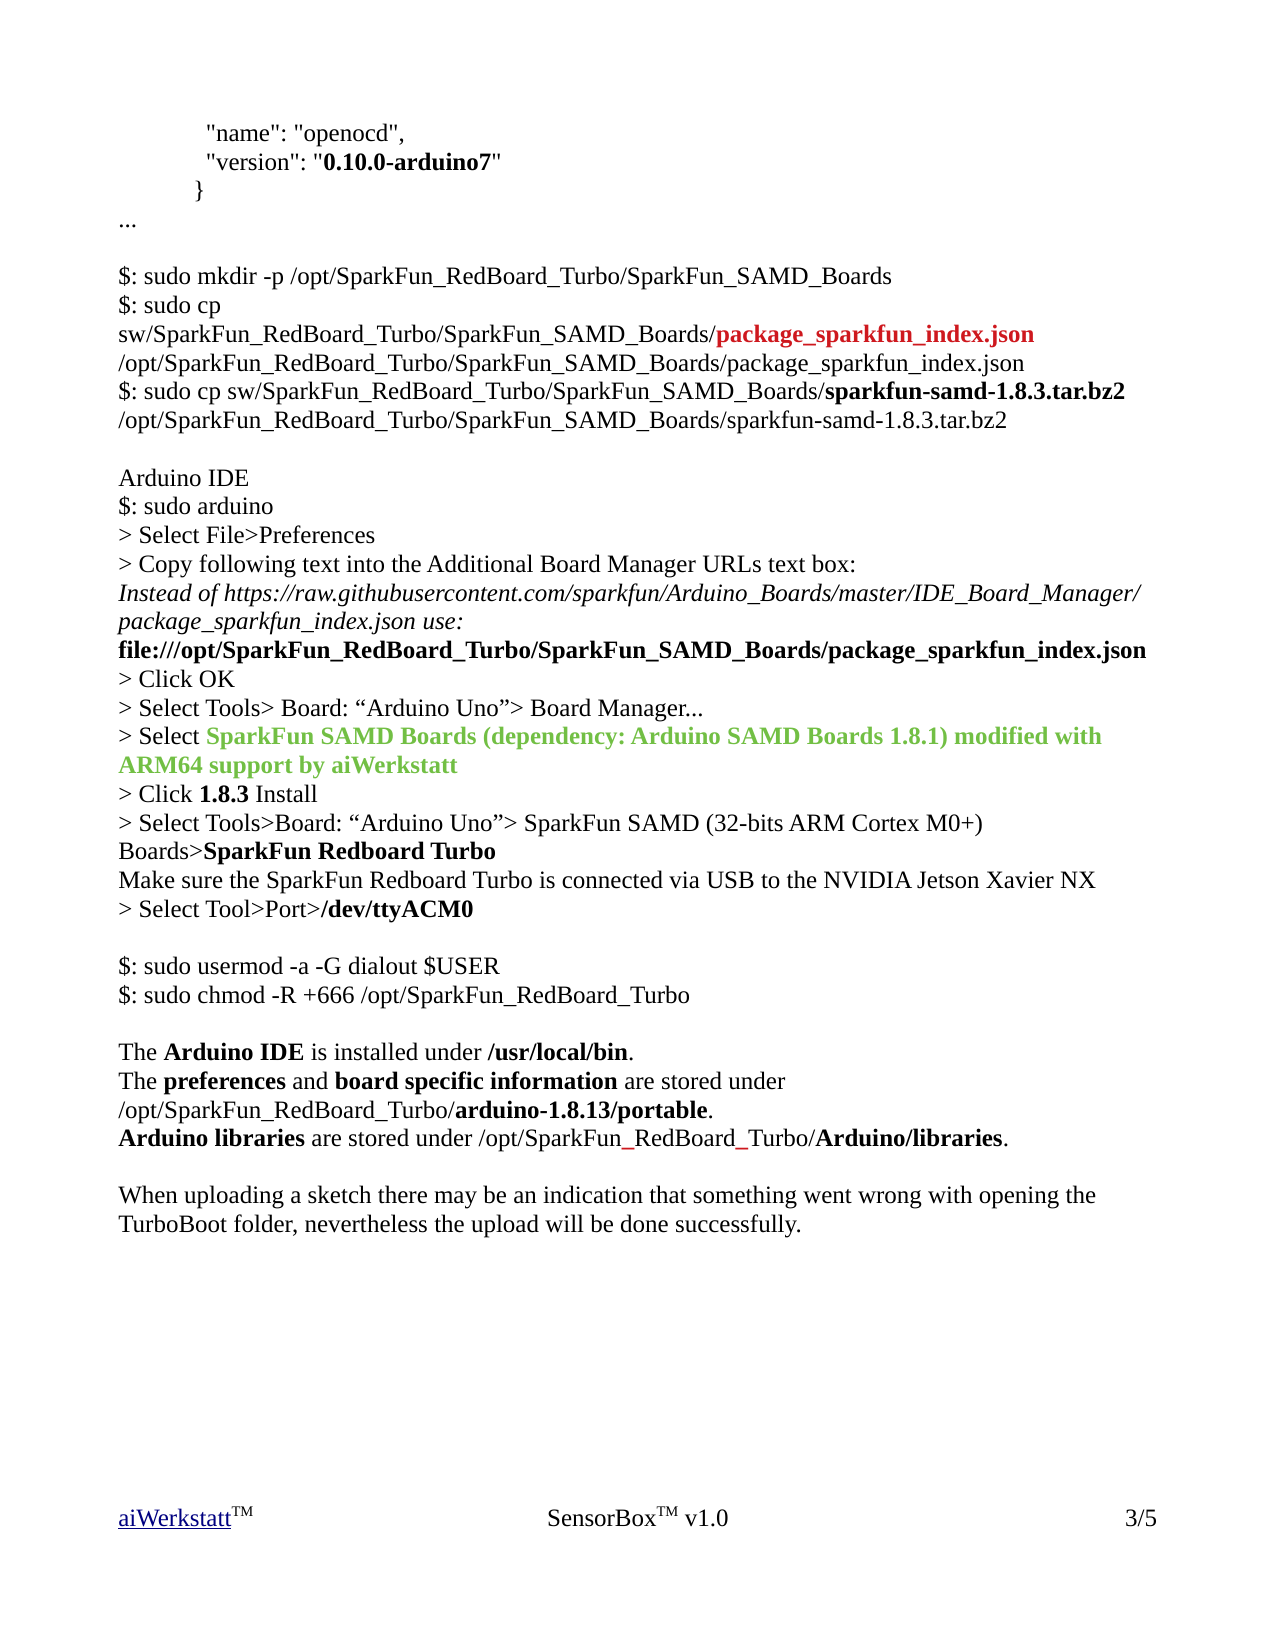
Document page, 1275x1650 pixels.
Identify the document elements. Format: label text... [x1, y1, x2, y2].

text > Select Tools>Board: “Arduino Uno”> SparkFun SAMD (32-bits ARM Cortex M0+) Boards>SparkFun Redboard Turbo [118, 808, 1157, 865]
text $: sudo usermod -a -G dialout $USER [118, 951, 1157, 980]
text > Select Tool>Port>/dev/ttyACM0 [118, 894, 1157, 923]
text > Copy following text into the Additional Board Manager URLs text box: [118, 549, 1157, 578]
text $: sudo mkdir -p /opt/SparkFun_RedBoard_Turbo/SparkFun_SAMD_Boards [118, 261, 1157, 290]
text > Select SparkFun SAMD Boards (dependency: Arduino SAMD Boards 1.8.1) modified with ARM64 support by aiWerkstatt [118, 721, 1157, 779]
text $: sudo chmod -R +666 /opt/SparkFun_RedBoard_Turbo [118, 980, 1157, 1008]
text $: sudo cp sw/SparkFun_RedBoard_Turbo/SparkFun_SAMD_Boards/sparkfun-samd-1.8.3.tar.bz2 /opt/SparkFun_RedBoard_Turbo/SparkFun_SAMD_Boards/sparkfun-samd-1.8.3.tar.bz2 [118, 376, 1157, 434]
text > Click OK [118, 664, 1157, 693]
text The preferences and board specific information are stored under /opt/SparkFun_RedBoard_Turbo/arduino-1.8.13/portable. [118, 1066, 1157, 1123]
text } [118, 176, 1157, 204]
text Arduino IDE [118, 463, 1157, 491]
text "version": "0.10.0-arduino7" [118, 147, 1157, 176]
text $: sudo cp sw/SparkFun_RedBoard_Turbo/SparkFun_SAMD_Boards/package_sparkfun_index.json /opt/SparkFun_RedBoard_Turbo/SparkFun_SAMD_Boards/package_sparkfun_index.json [118, 290, 1157, 376]
text > Click 1.8.3 Install [118, 779, 1157, 808]
text Instead of https://raw.githubusercontent.com/sparkfun/Arduino_Boards/master/IDE_Board_Manager/package_sparkfun_index.json use: [118, 578, 1157, 635]
text > Select Tools> Board: “Arduino Uno”> Board Manager... [118, 693, 1157, 721]
text file:///opt/SparkFun_RedBoard_Turbo/SparkFun_SAMD_Boards/package_sparkfun_index.json [118, 635, 1157, 664]
text When uploading a sketch there may be an indication that something went wrong with opening the TurboBoot folder, nevertheless the upload will be done successfully. [118, 1181, 1157, 1238]
text Arduino libraries are stored under /opt/SparkFun_RedBoard_Turbo/Arduino/libraries. [118, 1123, 1157, 1152]
text The Arduino IDE is installed under /usr/local/bin. [118, 1037, 1157, 1066]
text Make sure the SparkFun Redboard Turbo is connected via USB to the NVIDIA Jetson Xavier NX [118, 865, 1157, 894]
text ... [118, 204, 1157, 233]
text $: sudo arduino [118, 491, 1157, 520]
text "name": "openocd", [118, 118, 1157, 147]
text > Select File>Preferences [118, 520, 1157, 549]
